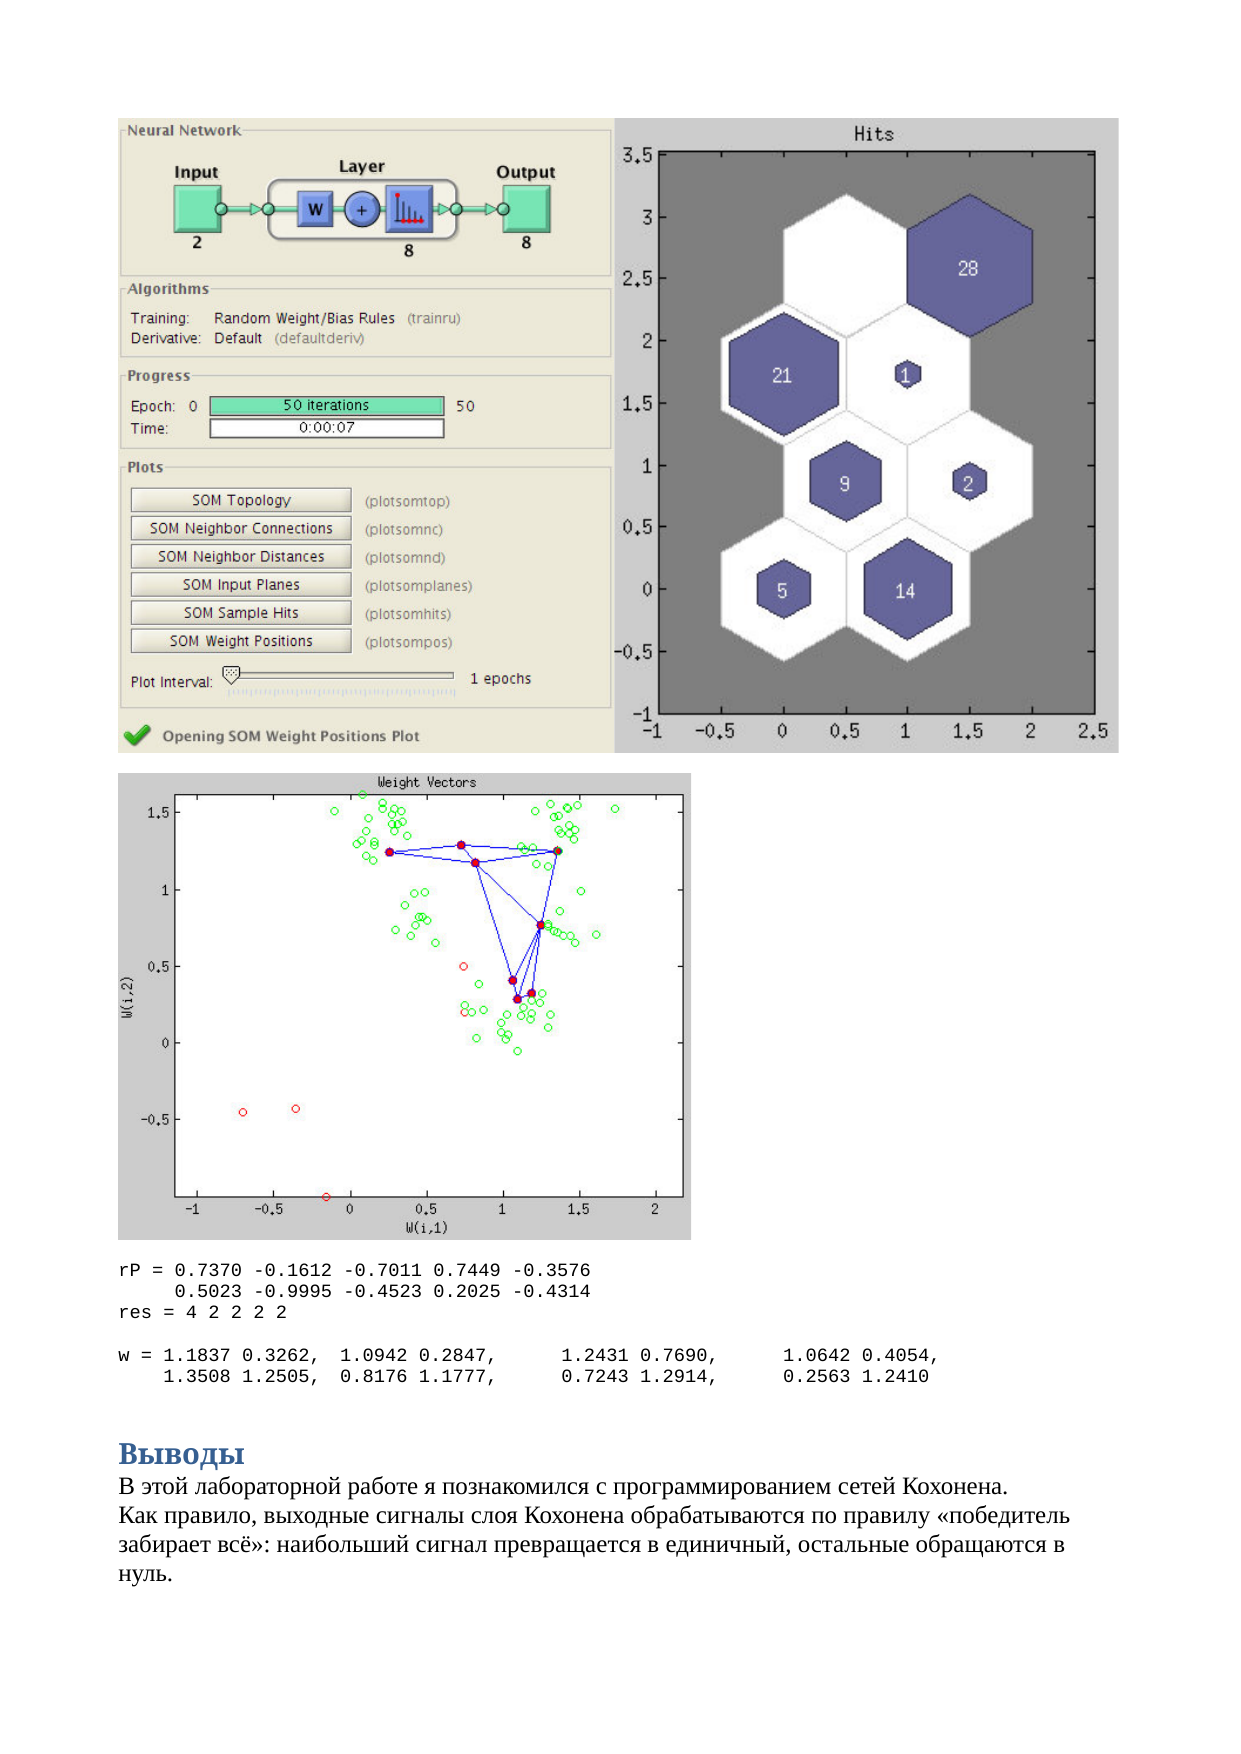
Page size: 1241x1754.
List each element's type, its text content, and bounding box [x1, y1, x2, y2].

picture [118, 773, 692, 1240]
text rP = 0.7370 -0.1612 -0.7011 0.7449 -0.3576 [118, 1260, 1122, 1282]
text В этой лабораторной работе я познакомился с программированием сетей Кохонена. [118, 1471, 1122, 1500]
picture [118, 118, 1119, 753]
subtitle Выводы [118, 1438, 1122, 1471]
text 1.3508 1.2505, 0.8176 1.1777, 0.7243 1.2914, 0.2563 1.2410 [118, 1367, 1122, 1388]
text Как правило, выходные сигналы слоя Кохонена обрабатываются по правилу «победитель забирает всё»: наибольший сигнал превращается в единичный, остальные обращаются в нуль. [118, 1500, 1122, 1586]
text w = 1.1837 0.3262, 1.0942 0.2847, 1.2431 0.7690, 1.0642 0.4054, [118, 1345, 1122, 1367]
text res = 4 2 2 2 2 [118, 1303, 1122, 1324]
text 0.5023 -0.9995 -0.4523 0.2025 -0.4314 [118, 1282, 1122, 1303]
